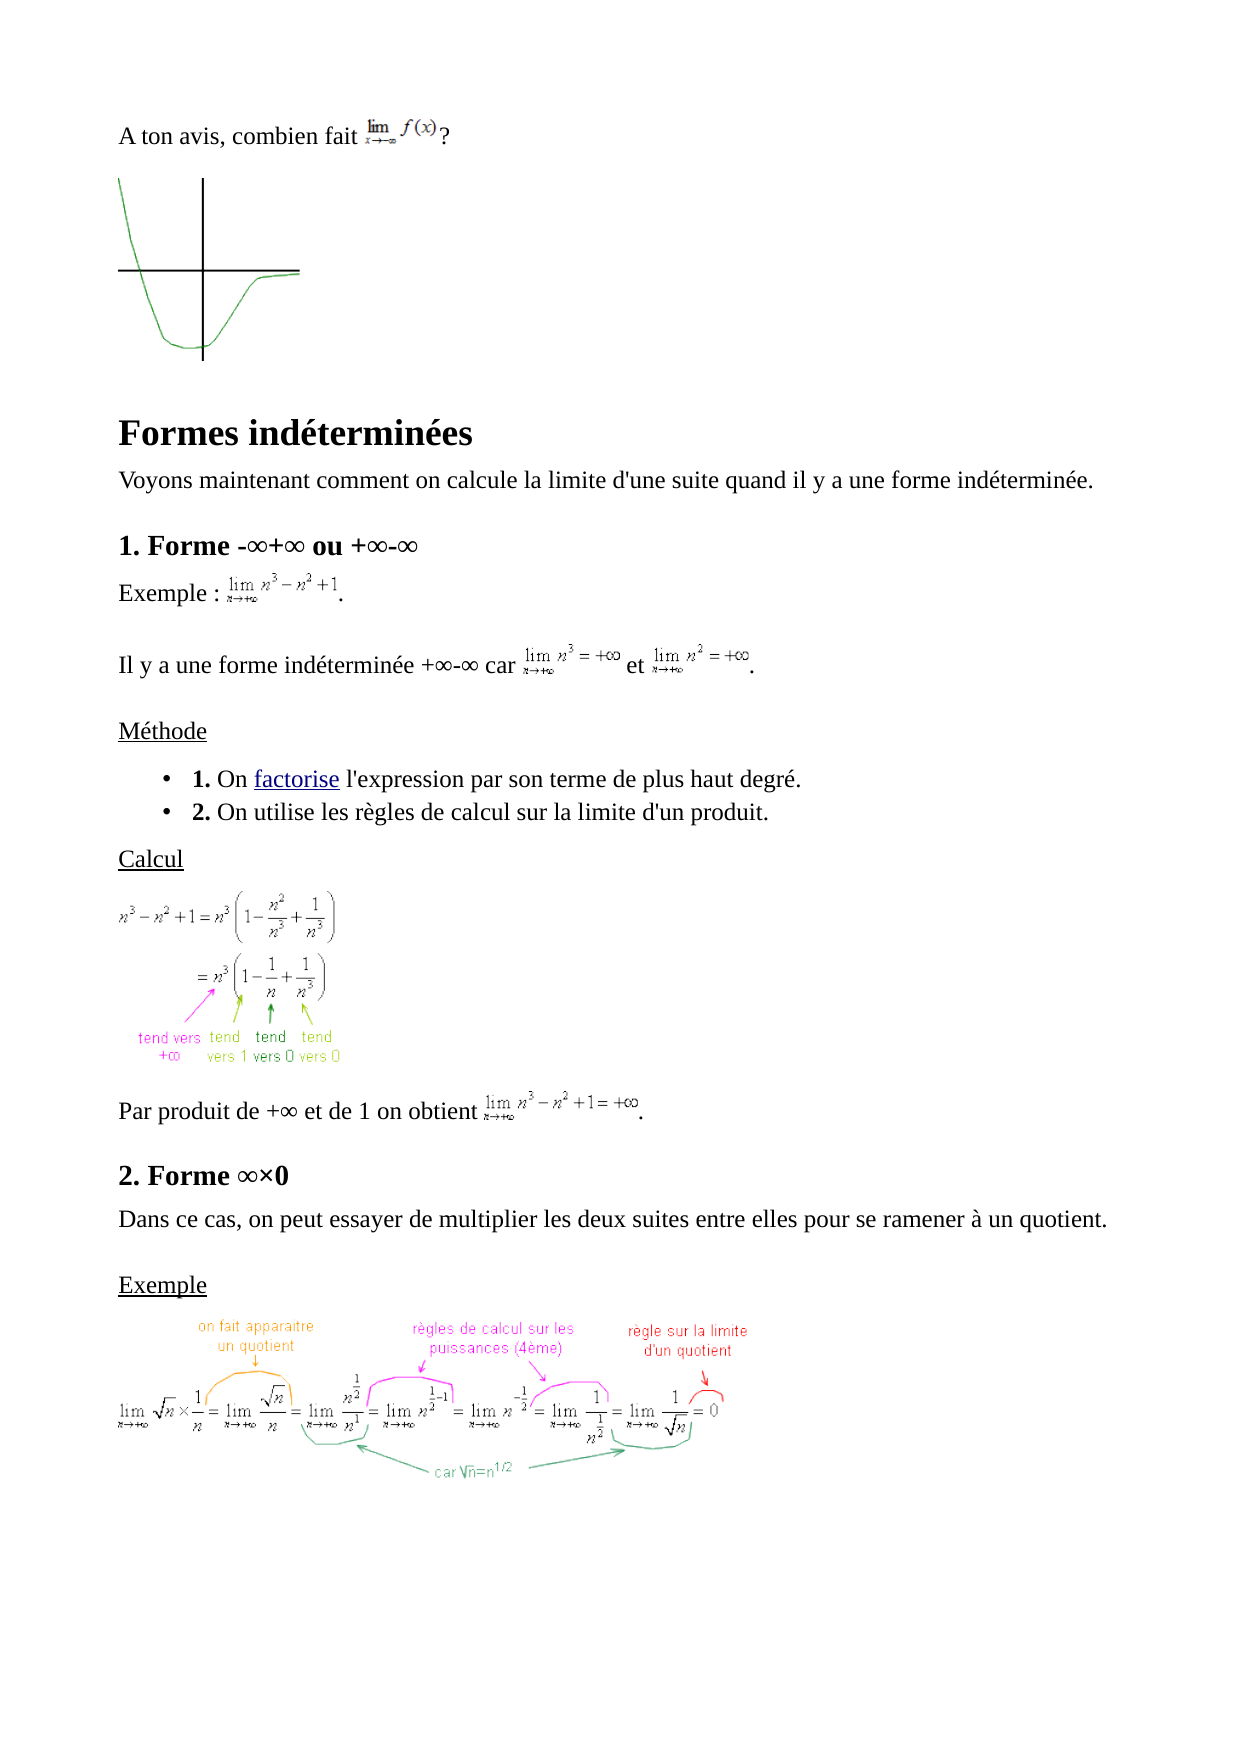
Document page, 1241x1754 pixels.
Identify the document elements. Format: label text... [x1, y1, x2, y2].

subtitle 1. Forme -∞+∞ ou +∞-∞ [118, 528, 1122, 561]
text Par produit de +∞ et de 1 on obtient . [118, 1092, 1122, 1125]
picture [118, 178, 300, 361]
text Calcul [118, 844, 1122, 873]
text Voyons maintenant comment on calcule la limite d'une suite quand il y a une forme indéterminée. [118, 466, 1122, 494]
picture [650, 644, 749, 674]
list 1. On factorise l'expression par son terme de plus haut degré. [162, 764, 1122, 792]
picture [226, 573, 338, 602]
text Exemple : . Il y a une forme indéterminée +∞-∞ car et . Méthode [118, 574, 1122, 745]
subtitle 2. Forme ∞×0 [118, 1158, 1122, 1192]
subtitle Formes indéterminées [118, 410, 1122, 453]
picture [363, 118, 439, 145]
picture [484, 1091, 638, 1120]
text A ton avis, combien fait ? [118, 118, 1122, 360]
list 2. On utilise les règles de calcul sur la limite d'un produit. [162, 797, 1122, 825]
text Dans ce cas, on peut essayer de multiplier les deux suites entre elles pour se ramener à un quotient. Exemple [118, 1204, 1122, 1299]
picture [118, 1317, 748, 1485]
picture [118, 891, 348, 1068]
picture [521, 644, 620, 674]
